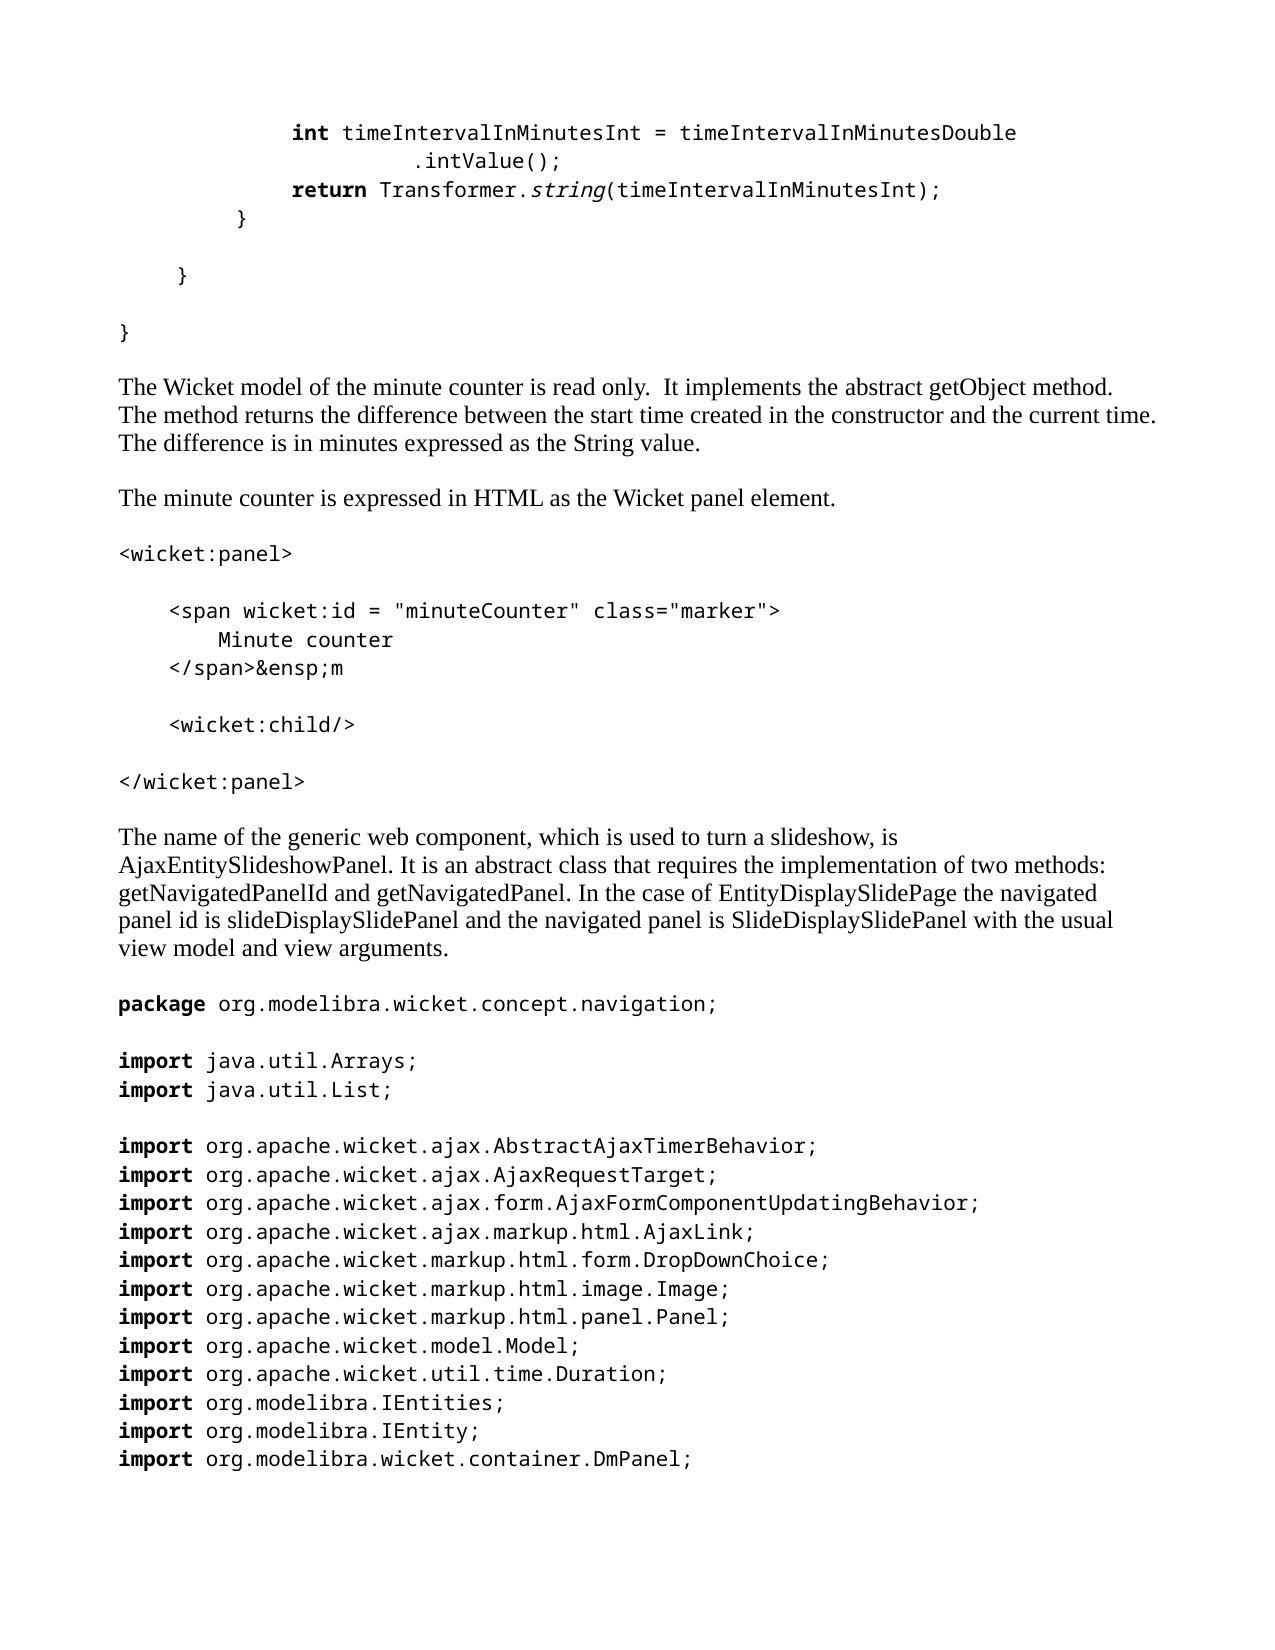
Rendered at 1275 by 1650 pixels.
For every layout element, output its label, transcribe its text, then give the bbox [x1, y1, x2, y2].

text .intValue(); [118, 147, 1157, 175]
text import org.apache.wicket.markup.html.image.Image; [118, 1274, 1157, 1302]
text import org.apache.wicket.model.Model; [118, 1331, 1157, 1359]
text return Transformer.string(timeIntervalInMinutesInt); [118, 175, 1157, 203]
text <wicket:child/> [118, 710, 1157, 739]
text import org.modelibra.IEntity; [118, 1416, 1157, 1444]
text <wicket:panel> [118, 539, 1157, 568]
text import java.util.List; [118, 1075, 1157, 1103]
text import org.modelibra.IEntities; [118, 1388, 1157, 1416]
text } [118, 317, 1157, 346]
text Minute counter [118, 625, 1157, 653]
text package org.modelibra.wicket.concept.navigation; [118, 989, 1157, 1018]
text import org.apache.wicket.ajax.AjaxRequestTarget; [118, 1160, 1157, 1188]
text The Wicket model of the minute counter is read only. It implements the abstract getObject method. The method returns the difference between the start time created in the constructor and the current time. The difference is in minutes expressed as the String value. [118, 373, 1157, 456]
text import org.apache.wicket.ajax.AbstractAjaxTimerBehavior; [118, 1132, 1157, 1160]
text import org.apache.wicket.ajax.markup.html.AjaxLink; [118, 1217, 1157, 1245]
text import java.util.Arrays; [118, 1046, 1157, 1075]
text </span>&ensp;m [118, 653, 1157, 682]
text The minute counter is expressed in HTML as the Wicket panel element. [118, 484, 1157, 512]
text <span wicket:id = "minuteCounter" class="marker"> [118, 596, 1157, 625]
text import org.apache.wicket.ajax.form.AjaxFormComponentUpdatingBehavior; [118, 1188, 1157, 1217]
text The name of the generic web component, which is used to turn a slideshow, is AjaxEntitySlideshowPanel. It is an abstract class that requires the implementation of two methods: getNavigatedPanelId and getNavigatedPanel. In the case of EntityDisplaySlidePage the navigated panel id is slideDisplaySlidePanel and the navigated panel is SlideDisplaySlidePanel with the usual view model and view arguments. [118, 823, 1157, 962]
text } [118, 203, 1157, 232]
text import org.apache.wicket.markup.html.panel.Panel; [118, 1302, 1157, 1331]
text import org.apache.wicket.util.time.Duration; [118, 1359, 1157, 1388]
text int timeIntervalInMinutesInt = timeIntervalInMinutesDouble [118, 118, 1157, 147]
text } [118, 260, 1157, 289]
text </wicket:panel> [118, 767, 1157, 796]
text import org.modelibra.wicket.container.DmPanel; [118, 1444, 1157, 1473]
text import org.apache.wicket.markup.html.form.DropDownChoice; [118, 1245, 1157, 1274]
